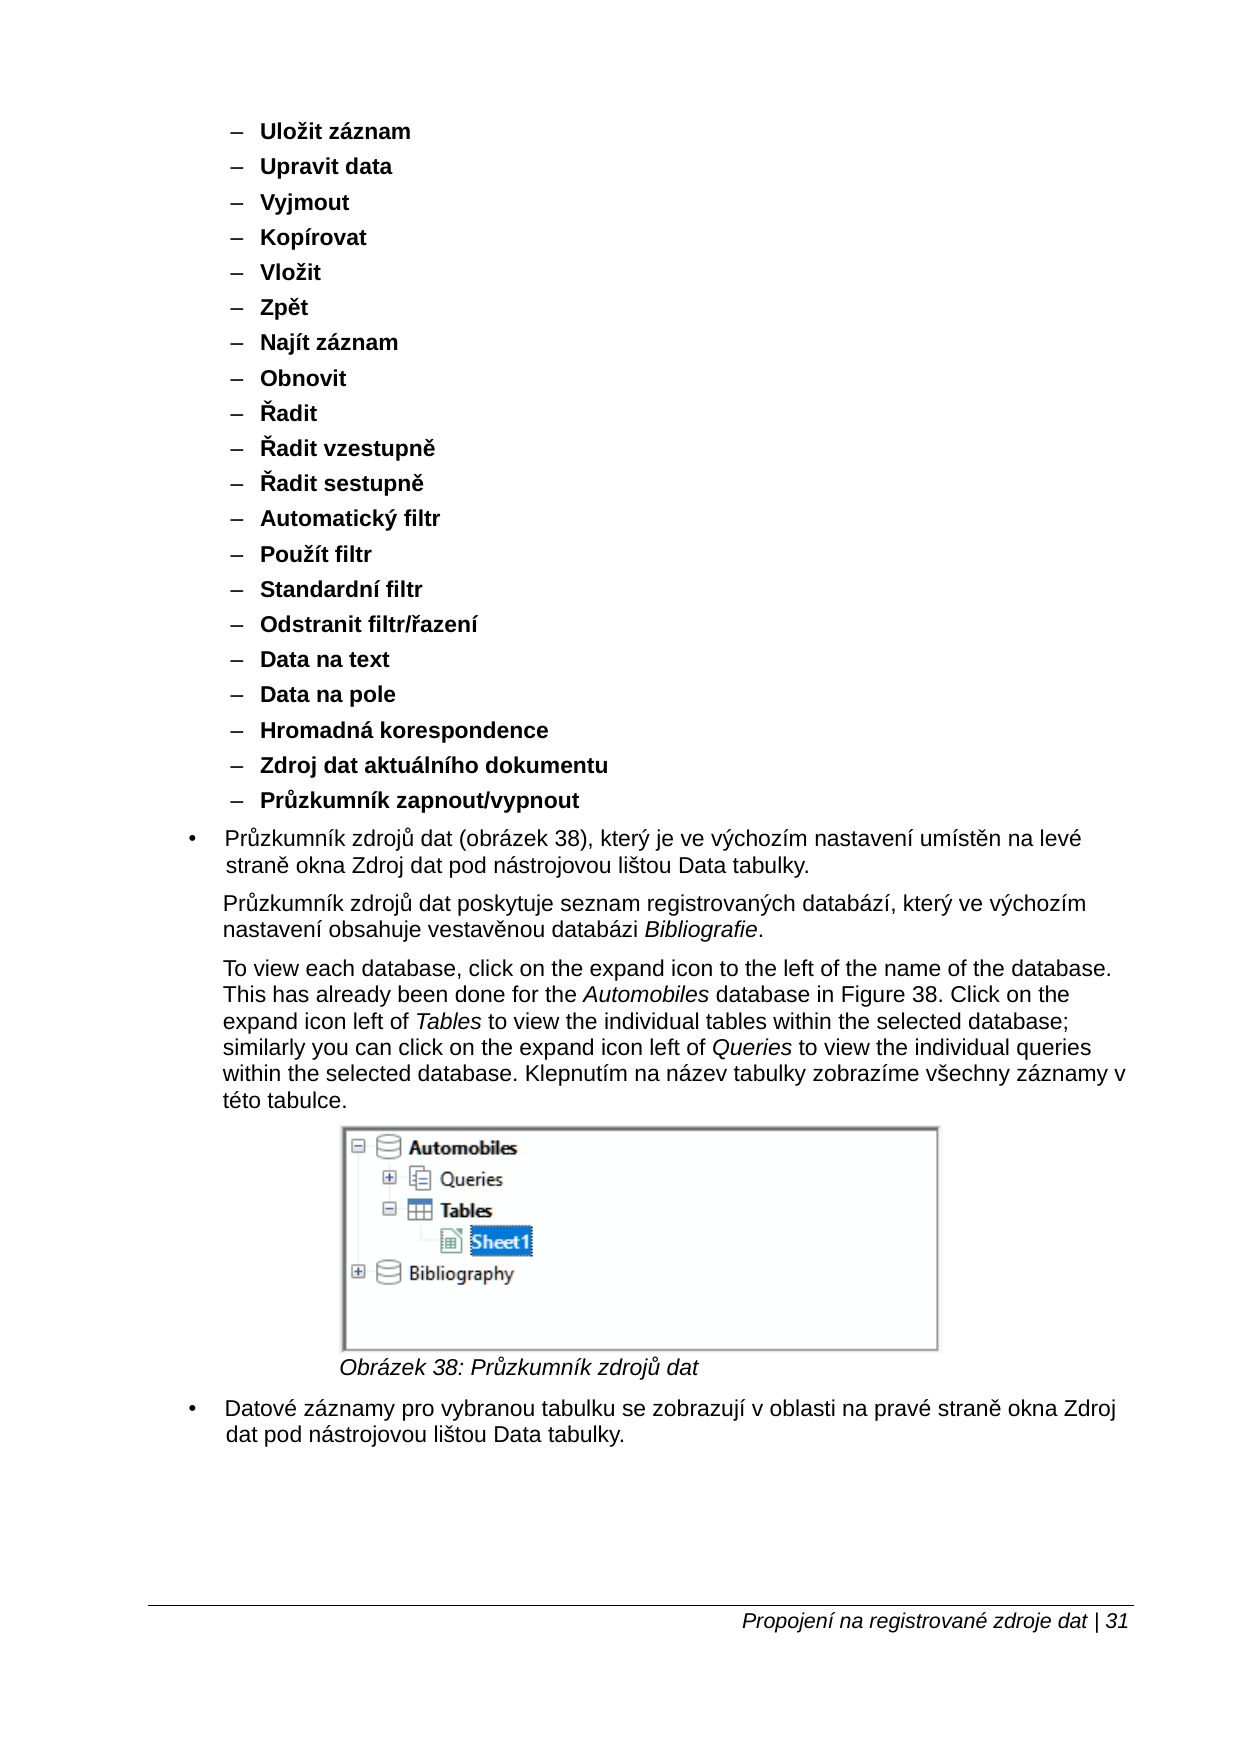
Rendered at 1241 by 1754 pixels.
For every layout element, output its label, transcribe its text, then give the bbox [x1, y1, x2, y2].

list Automatický filtr [230, 505, 1134, 532]
list Odstranit filtr/řazení [230, 611, 1134, 637]
text Průzkumník zdrojů dat poskytuje seznam registrovaných databází, který ve výchozím nastavení obsahuje vestavěnou databázi Bibliografie. [223, 890, 1134, 942]
text Obrázek 38: Průzkumník zdrojů dat [339, 1354, 942, 1380]
list Řadit [230, 400, 1134, 426]
list Standardní filtr [230, 576, 1134, 602]
list Data na text [230, 646, 1134, 673]
text To view each database, click on the expand icon to the left of the name of the database. This has already been done for the Automobiles database in Figure 38. Click on the expand icon left of Tables to view the individual tables within the selected database; similarly you can click on the expand icon left of Queries to view the individual queries within the selected database. Klepnutím na název tabulky zobrazíme všechny záznamy v této tabulce. [223, 955, 1134, 1113]
list Průzkumník zdrojů dat (obrázek 38), který je ve výchozím nastavení umístěn na levé straně okna Zdroj dat pod nástrojovou lištou Data tabulky. [185, 822, 1134, 881]
list Použít filtr [230, 541, 1134, 567]
picture [339, 1125, 943, 1354]
list Obnovit [230, 364, 1134, 391]
list Vložit [230, 259, 1134, 285]
list Průzkumník zapnout/vypnout [230, 787, 1134, 813]
list Najít záznam [230, 329, 1134, 356]
list Upravit data [230, 153, 1134, 180]
list Řadit sestupně [230, 470, 1134, 497]
list Data na pole [230, 681, 1134, 708]
list Zdroj dat aktuálního dokumentu [230, 752, 1134, 778]
list Řadit vzestupně [230, 435, 1134, 461]
list Hromadná korespondence [230, 717, 1134, 743]
list Vyjmout [230, 188, 1134, 215]
list Zpět [230, 294, 1134, 321]
list Uložit záznam [230, 118, 1134, 144]
list Kopírovat [230, 224, 1134, 250]
list Datové záznamy pro vybranou tabulku se zobrazují v oblasti na pravé straně okna Zdroj dat pod nástrojovou lištou Data tabulky. [185, 1392, 1134, 1451]
